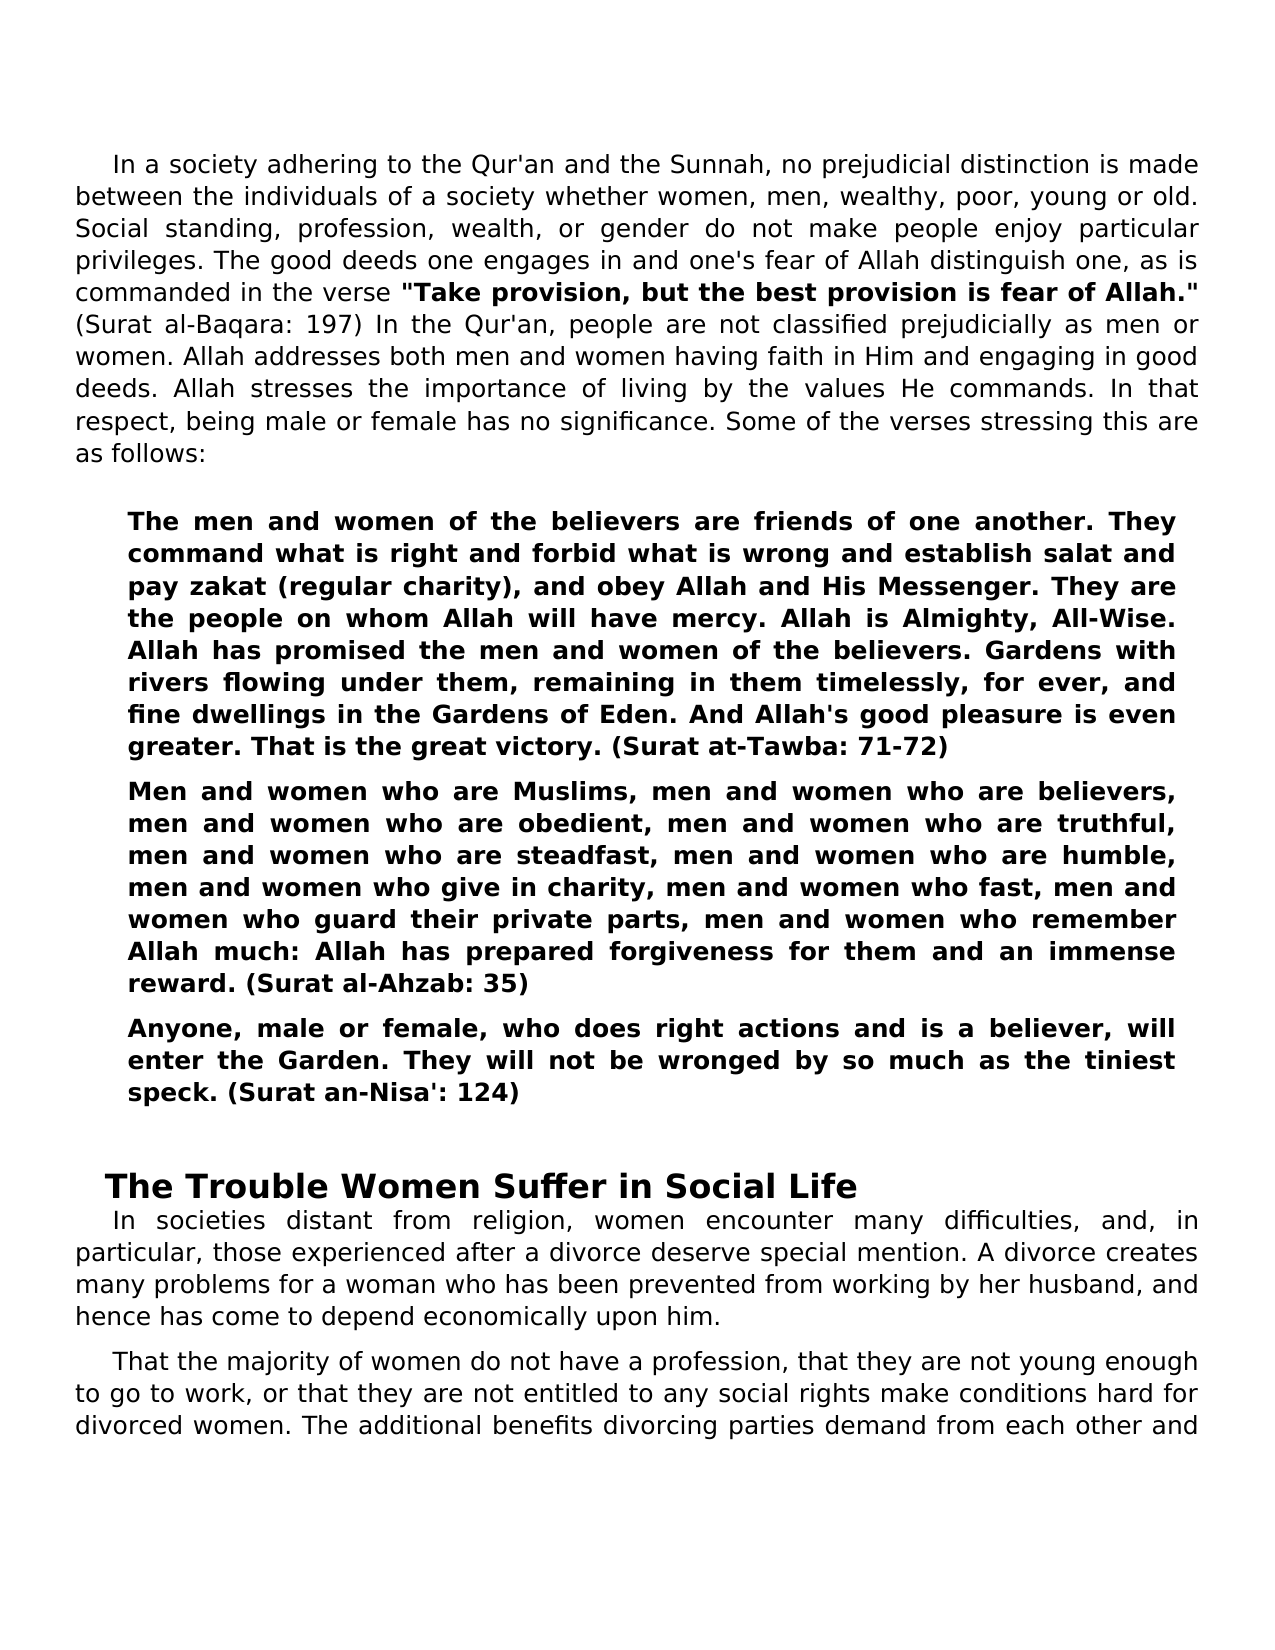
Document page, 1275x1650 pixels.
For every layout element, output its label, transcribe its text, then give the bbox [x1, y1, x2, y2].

text Anyone, male or female, who does right actions and is a believer, will enter the Garden. They will not be wronged by so much as the tiniest speck. (Surat an-Nisa': 124) [127, 1014, 1177, 1107]
text The men and women of the believers are friends of one another. They command what is right and forbid what is wrong and establish salat and pay zakat (regular charity), and obey Allah and His Messenger. They are the people on whom Allah will have mercy. Allah is Almighty, All-Wise. Allah has promised the men and women of the believers. Gardens with rivers flowing under them, remaining in them timelessly, for ever, and fine dwellings in the Gardens of Eden. And Allah's good pleasure is even greater. That is the great victory. (Surat at-Tawba: 71-72) [127, 508, 1177, 761]
text That the majority of women do not have a profession, that they are not young enough to go to work, or that they are not entitled to any social rights make conditions hard for divorced women. The additional benefits divorcing parties demand from each other and [75, 1347, 1200, 1440]
text In societies distant from religion, women encounter many difficulties, and, in particular, those experienced after a divorce deserve special mention. A divorce creates many problems for a woman who has been prevented from working by her husband, and hence has come to depend economically upon him. [75, 1206, 1200, 1331]
text In a society adhering to the Qur'an and the Sunnah, no prejudicial distinction is made between the individuals of a society whether women, men, wealthy, poor, young or old. Social standing, profession, wealth, or gender do not make people enjoy particular privileges. The good deeds one engages in and one's fear of Allah distinguish one, as is commanded in the verse "Take provision, but the best provision is fear of Allah." (Surat al-Baqara: 197) In the Qur'an, people are not classified prejudicially as men or women. Allah addresses both men and women having faith in Him and engaging in good deeds. Allah stresses the importance of living by the values He commands. In that respect, being male or female has no significance. Some of the verses stressing this are as follows: [75, 150, 1200, 468]
subtitle The Trouble Women Suffer in Social Life [104, 1167, 1200, 1206]
text Men and women who are Muslims, men and women who are believers, men and women who are obedient, men and women who are truthful, men and women who are steadfast, men and women who are humble, men and women who give in charity, men and women who fast, men and women who guard their private parts, men and women who remember Allah much: Allah has prepared forgiveness for them and an immense reward. (Surat al-Ahzab: 35) [127, 777, 1177, 998]
